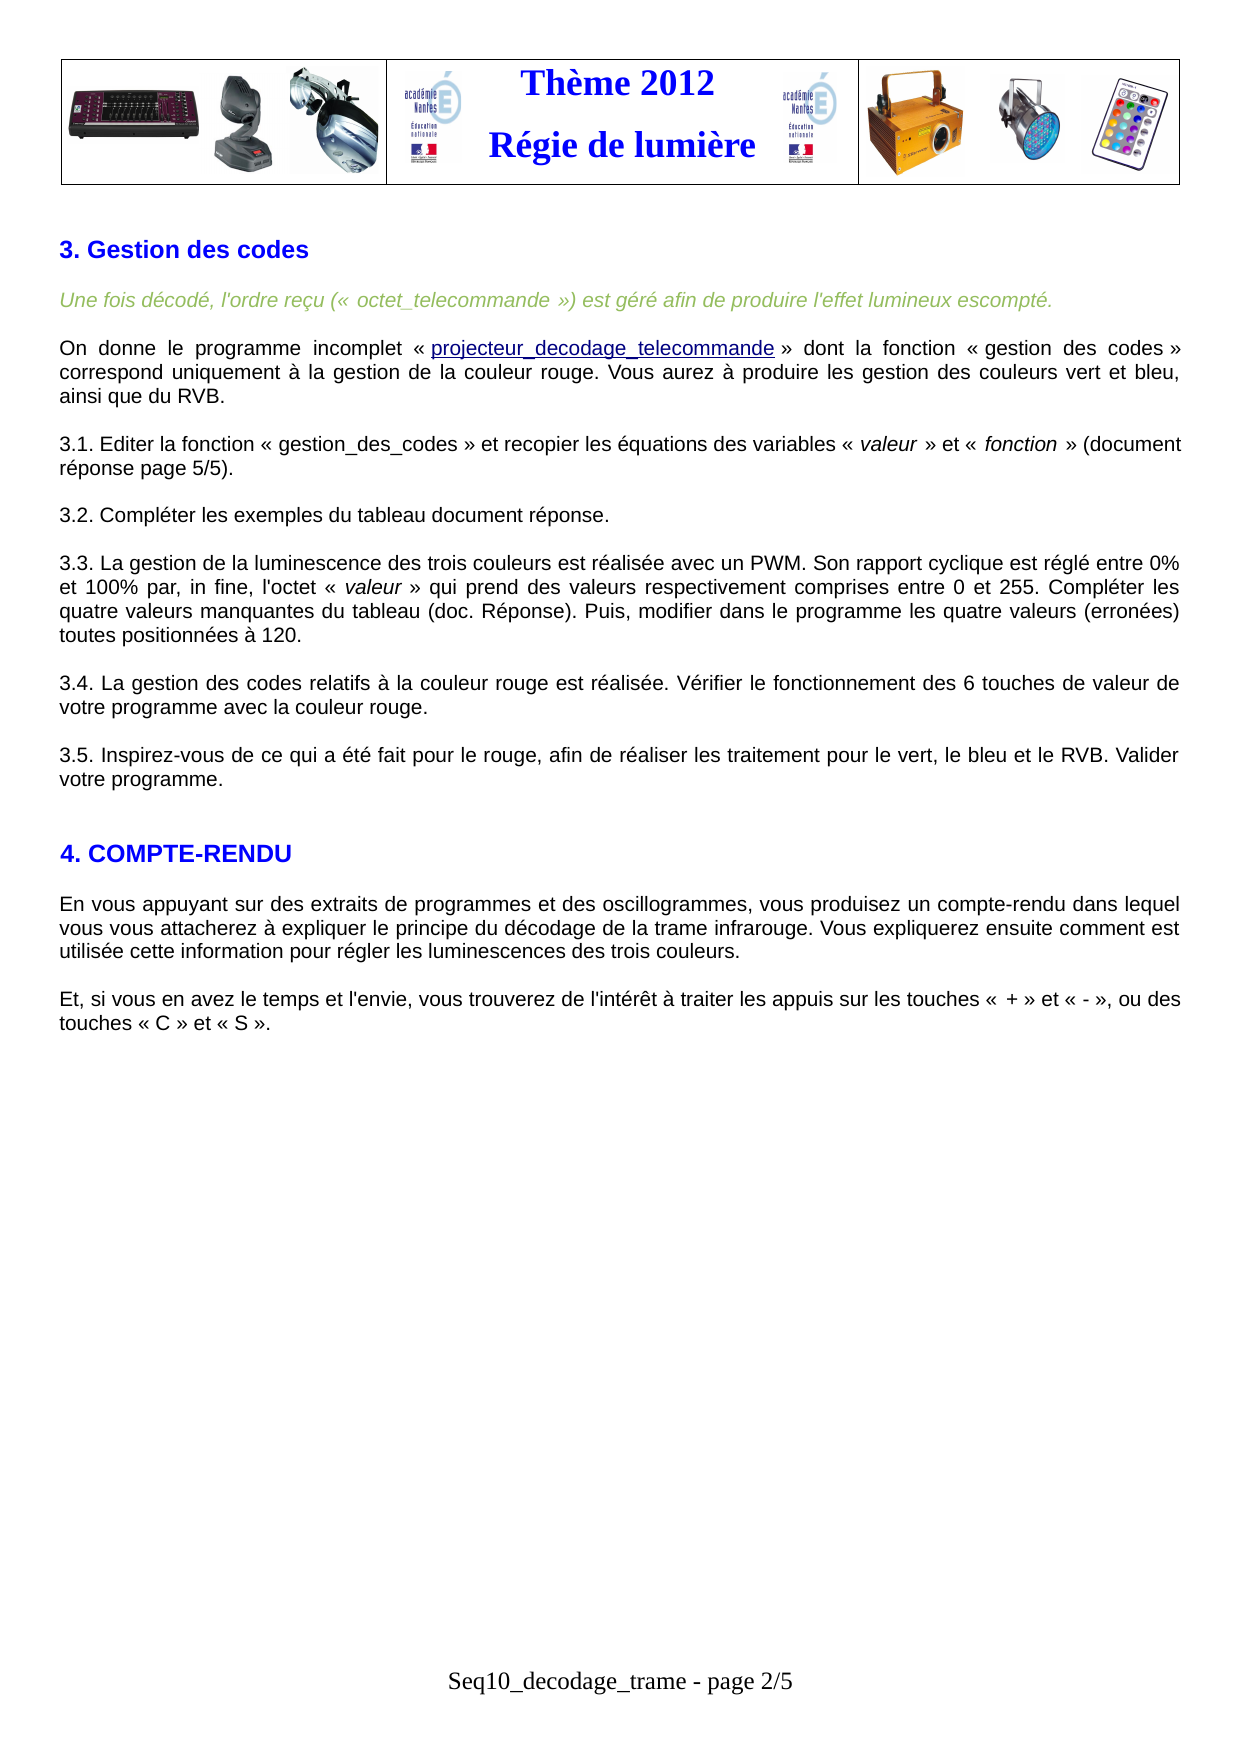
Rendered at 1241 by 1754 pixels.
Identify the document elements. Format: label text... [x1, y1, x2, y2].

picture [1081, 75, 1179, 174]
text On donne le programme incomplet « projecteur_decodage_telecommande » dont la fonction « gestion des codes » correspond uniquement à la gestion de la couleur rouge. Vous aurez à produire les gestion des couleurs vert et bleu, ainsi que du RVB. [59, 336, 1181, 407]
list 4. COMPTE-RENDU [60, 839, 1181, 867]
picture [405, 71, 462, 163]
picture [67, 66, 379, 174]
list 3.1. Editer la fonction « gestion_des_codes » et recopier les équations des variables « valeur » et « fonction » (document réponse page 5/5). [59, 431, 1181, 479]
list En vous appuyant sur des extraits de programmes et des oscillogrammes, vous produisez un compte-rendu dans lequel vous vous attacherez à expliquer le principe du décodage de la trame infrarouge. Vous expliquerez ensuite comment est utilisée cette information pour régler les luminescences des trois couleurs. [59, 891, 1181, 963]
list 3. Gestion des codes [59, 235, 1181, 264]
list Une fois décodé, l'ordre reçu (« octet_telecommande ») est géré afin de produire l'effet lumineux escompté. [59, 288, 1181, 312]
list 3.4. La gestion des codes relatifs à la couleur rouge est réalisée. Vérifier le fonctionnement des 6 touches de valeur de votre programme avec la couleur rouge. [59, 671, 1181, 719]
list 3.3. La gestion de la luminescence des trois couleurs est réalisée avec un PWM. Son rapport cyclique est réglé entre 0% et 100% par, in fine, l'octet « valeur » qui prend des valeurs respectivement comprises entre 0 et 255. Compléter les quatre valeurs manquantes du tableau (doc. Réponse). Puis, modifier dans le programme les quatre valeurs (erronées) toutes positionnées à 120. [59, 551, 1181, 647]
picture [865, 66, 965, 177]
picture [783, 72, 837, 163]
list 3.5. Inspirez-vous de ce qui a été fait pour le rouge, afin de réaliser les traitement pour le vert, le bleu et le RVB. Valider votre programme. [59, 743, 1181, 791]
list Et, si vous en avez le temps et l'envie, vous trouverez de l'intérêt à traiter les appuis sur les touches « + » et « - », ou des touches « C » et « S ». [59, 987, 1181, 1035]
list 3.2. Compléter les exemples du tableau document réponse. [59, 503, 1181, 527]
picture [990, 74, 1065, 163]
